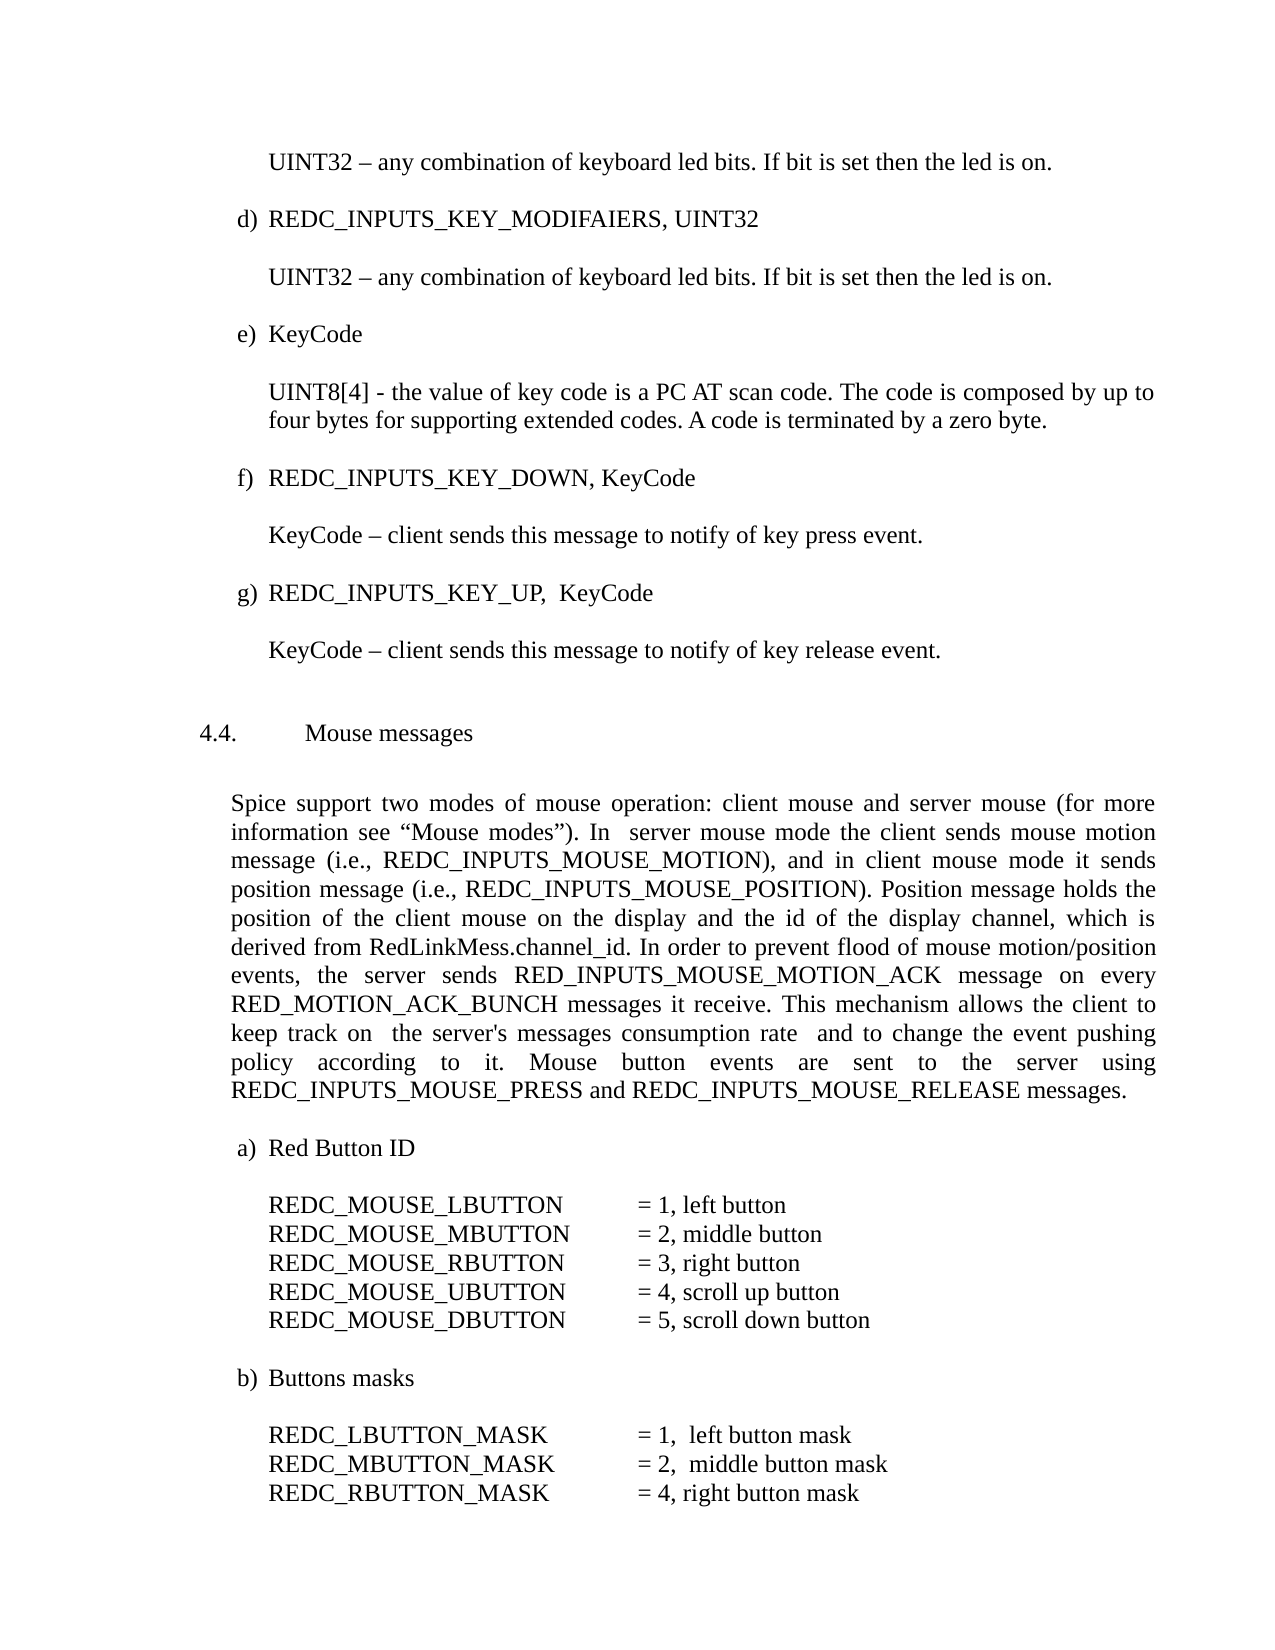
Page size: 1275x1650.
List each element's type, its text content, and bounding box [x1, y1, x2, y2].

subtitle Mouse messages [193, 718, 1157, 747]
list REDC_LBUTTON_MASK = 1, left button mask [231, 1421, 1157, 1449]
list REDC_INPUTS_KEY_MODIFAIERS, UINT32 [231, 204, 1157, 233]
list REDC_MOUSE_LBUTTON = 1, left button [231, 1191, 1157, 1219]
list REDC_RBUTTON_MASK = 4, right button mask [231, 1478, 1157, 1507]
list REDC_INPUTS_KEY_UP, KeyCode [231, 578, 1157, 607]
list REDC_MOUSE_UBUTTON = 4, scroll up button [231, 1277, 1157, 1306]
list UINT32 – any combination of keyboard led bits. If bit is set then the led is on. [231, 147, 1157, 176]
list Red Button ID [231, 1133, 1157, 1162]
list REDC_MOUSE_DBUTTON = 5, scroll down button [231, 1306, 1157, 1334]
list REDC_MBUTTON_MASK = 2, middle button mask [231, 1449, 1157, 1478]
list REDC_INPUTS_KEY_DOWN, KeyCode [231, 463, 1157, 492]
list KeyCode [231, 319, 1157, 348]
list KeyCode – client sends this message to notify of key release event. [231, 636, 1157, 664]
list REDC_MOUSE_MBUTTON = 2, middle button [231, 1219, 1157, 1248]
list KeyCode – client sends this message to notify of key press event. [231, 521, 1157, 549]
list UINT32 – any combination of keyboard led bits. If bit is set then the led is on. [231, 262, 1157, 291]
list UINT8[4] - the value of key code is a PC AT scan code. The code is composed by up to four bytes for supporting extended codes. A code is terminated by a zero byte. [231, 377, 1157, 434]
list Buttons masks [231, 1363, 1157, 1392]
list Spice support two modes of mouse operation: client mouse and server mouse (for more information see “Mouse modes”). In server mouse mode the client sends mouse motion message (i.e., REDC_INPUTS_MOUSE_MOTION), and in client mouse mode it sends position message (i.e., REDC_INPUTS_MOUSE_POSITION). Position message holds the position of the client mouse on the display and the id of the display channel, which is derived from RedLinkMess.channel_id. In order to prevent flood of mouse motion/position events, the server sends RED_INPUTS_MOUSE_MOTION_ACK message on every RED_MOTION_ACK_BUNCH messages it receive. This mechanism allows the client to keep track on the server's messages consumption rate and to change the event pushing policy according to it. Mouse button events are sent to the server using REDC_INPUTS_MOUSE_PRESS and REDC_INPUTS_MOUSE_RELEASE messages. [193, 788, 1157, 1104]
list REDC_MOUSE_RBUTTON = 3, right button [231, 1248, 1157, 1277]
